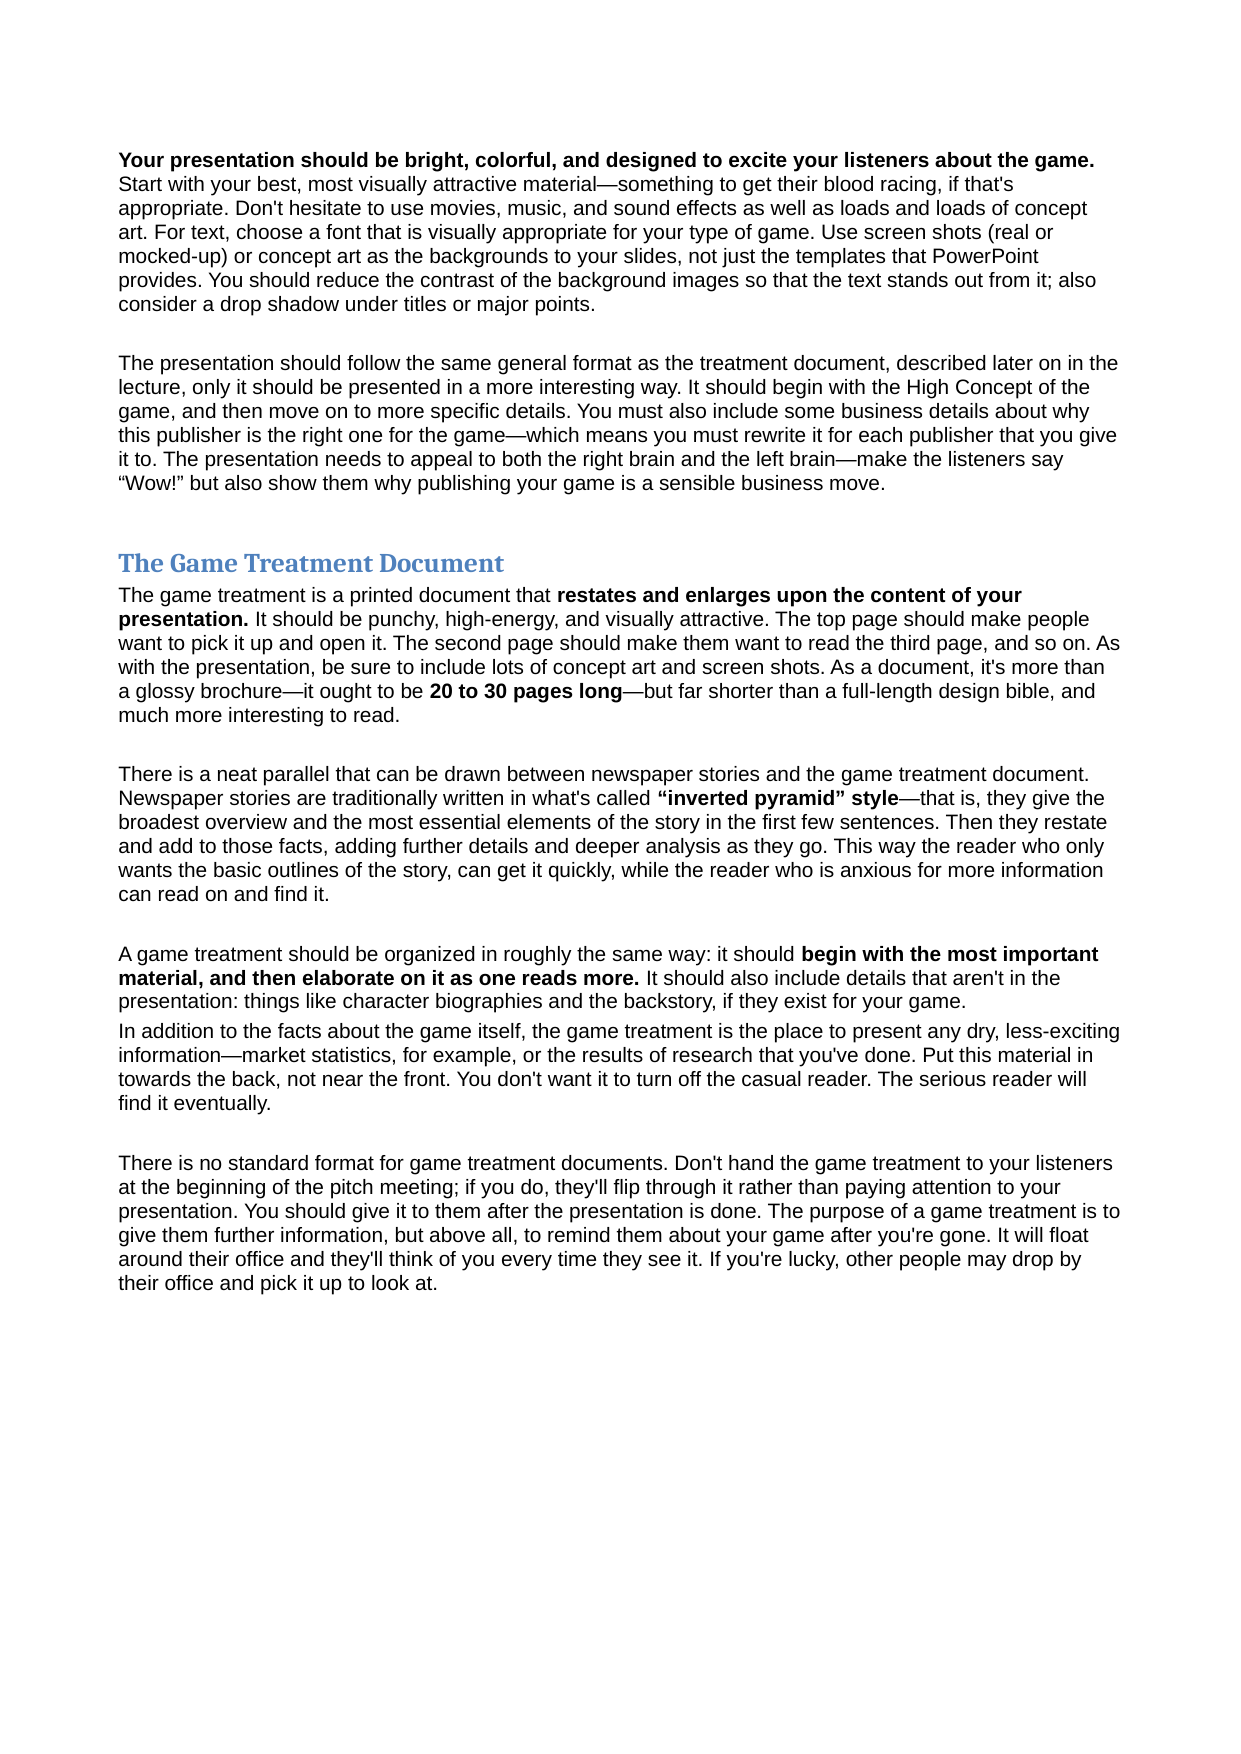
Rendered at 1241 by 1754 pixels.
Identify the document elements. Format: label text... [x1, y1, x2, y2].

text The presentation should follow the same general format as the treatment document, described later on in the lecture, only it should be presented in a more interesting way. It should begin with the High Concept of the game, and then move on to more specific details. You must also include some business details about why this publisher is the right one for the game—which means you must rewrite it for each publisher that you give it to. The presentation needs to appeal to both the right brain and the left brain—make the listeners say “Wow!” but also show them why publishing your game is a sensible business move. [118, 351, 1122, 495]
text There is a neat parallel that can be drawn between newspaper stories and the game treatment document. Newspaper stories are traditionally written in what's called “inverted pyramid” style—that is, they give the broadest overview and the most essential elements of the story in the first few sentences. Then they restate and add to those facts, adding further details and deeper analysis as they go. This way the reader who only wants the basic outlines of the story, can get it quickly, while the reader who is anxious for more information can read on and find it. [118, 762, 1122, 906]
text Your presentation should be bright, colorful, and designed to excite your listeners about the game. Start with your best, most visually attractive material—something to get their blood racing, if that's appropriate. Don't hesitate to use movies, music, and sound effects as well as loads and loads of concept art. For text, choose a font that is visually appropriate for your type of game. Use screen shots (real or mocked-up) or concept art as the backgrounds to your slides, not just the templates that PowerPoint provides. You should reduce the contrast of the background images so that the text stands out from it; also consider a drop shadow under titles or major points. [118, 148, 1122, 316]
text The game treatment is a printed document that restates and enlarges upon the content of your presentation. It should be punchy, high-energy, and visually attractive. The top page should make people want to pick it up and open it. The second page should make them want to read the third page, and so on. As with the presentation, be sure to include lots of concept art and screen shots. As a document, it's more than a glossy brochure—it ought to be 20 to 30 pages long—but far shorter than a full-length design bible, and much more interesting to read. [118, 583, 1122, 726]
text In addition to the facts about the game itself, the game treatment is the place to present any dry, less-exciting information—market statistics, for example, or the results of research that you've done. Put this material in towards the back, not near the front. You don't want it to turn off the casual reader. The serious reader will find it eventually. [118, 1019, 1122, 1115]
subtitle The Game Treatment Document [118, 548, 1122, 580]
text There is no standard format for game treatment documents. Don't hand the game treatment to your listeners at the beginning of the pitch meeting; if you do, they'll flip through it rather than paying attention to your presentation. You should give it to them after the presentation is done. The purpose of a game treatment is to give them further information, but above all, to remind them about your game after you're gone. It will float around their office and they'll think of you every time they see it. If you're lucky, other people may drop by their office and pick it up to look at. [118, 1151, 1122, 1294]
text A game treatment should be organized in roughly the same way: it should begin with the most important material, and then elaborate on it as one reads more. It should also include details that aren't in the presentation: things like character biographies and the backstory, if they exist for your game. [118, 941, 1122, 1013]
